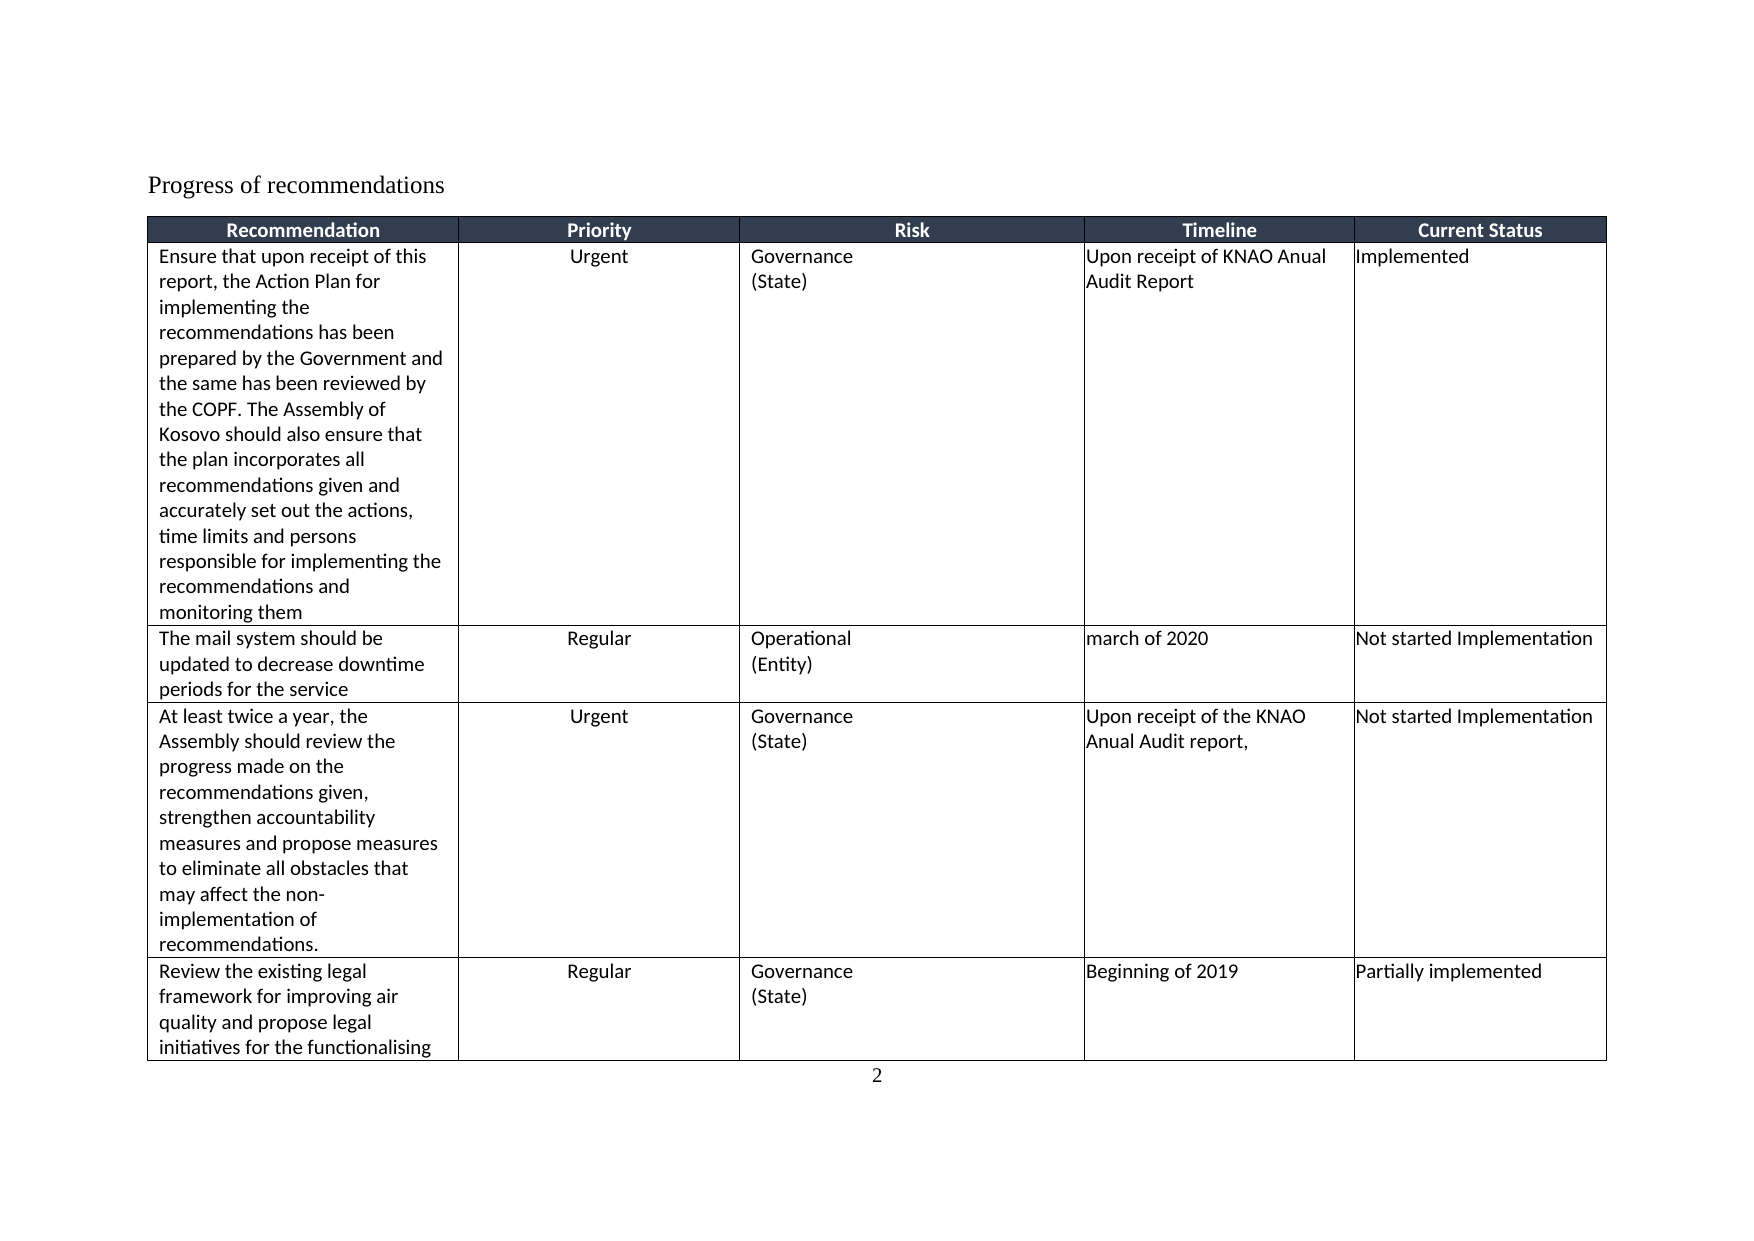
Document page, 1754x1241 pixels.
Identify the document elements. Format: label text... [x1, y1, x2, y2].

table_cell Upon receipt of the KNAO Anual Audit report, [1085, 703, 1354, 957]
table_header Risk [740, 217, 1084, 242]
table_cell march of 2020 [1085, 626, 1354, 702]
table_cell Urgent [459, 243, 739, 624]
table_cell Not started Implementation [1355, 626, 1606, 702]
table_cell At least twice a year, the Assembly should review the progress made on the recommendations given, strengthen accountability measures and propose measures to eliminate all obstacles that may affect the non-implementation of recommendations. [148, 703, 458, 957]
table_cell The mail system should be updated to decrease downtime periods for the service [148, 626, 458, 702]
table_cell Regular [459, 626, 739, 702]
table_header Timeline [1085, 217, 1354, 242]
table_cell Not started Implementation [1355, 703, 1606, 957]
table_cell Beginning of 2019 [1085, 958, 1354, 1060]
table_cell Review the existing legal framework for improving air quality and propose legal initiatives for the functionalising [148, 958, 458, 1060]
table_cell Governance (State) [740, 243, 1084, 624]
table_cell Implemented [1355, 243, 1606, 624]
table_cell Urgent [459, 703, 739, 957]
text Progress of recommendations [148, 170, 1606, 199]
table_header Priority [459, 217, 739, 242]
table_cell Governance (State) [740, 958, 1084, 1060]
table_cell Partially implemented [1355, 958, 1606, 1060]
table_cell Regular [459, 958, 739, 1060]
table_cell Governance (State) [740, 703, 1084, 957]
table_cell Upon receipt of KNAO Anual Audit Report [1085, 243, 1354, 624]
table_header Recommendation [148, 217, 458, 242]
table_cell Ensure that upon receipt of this report, the Action Plan for implementing the recommendations has been prepared by the Government and the same has been reviewed by the COPF. The Assembly of Kosovo should also ensure that the plan incorporates all recommendations given and accurately set out the actions, time limits and persons responsible for implementing the recommendations and monitoring them [148, 243, 458, 624]
table_cell Operational (Entity) [740, 626, 1084, 702]
table_header Current Status [1355, 217, 1606, 242]
